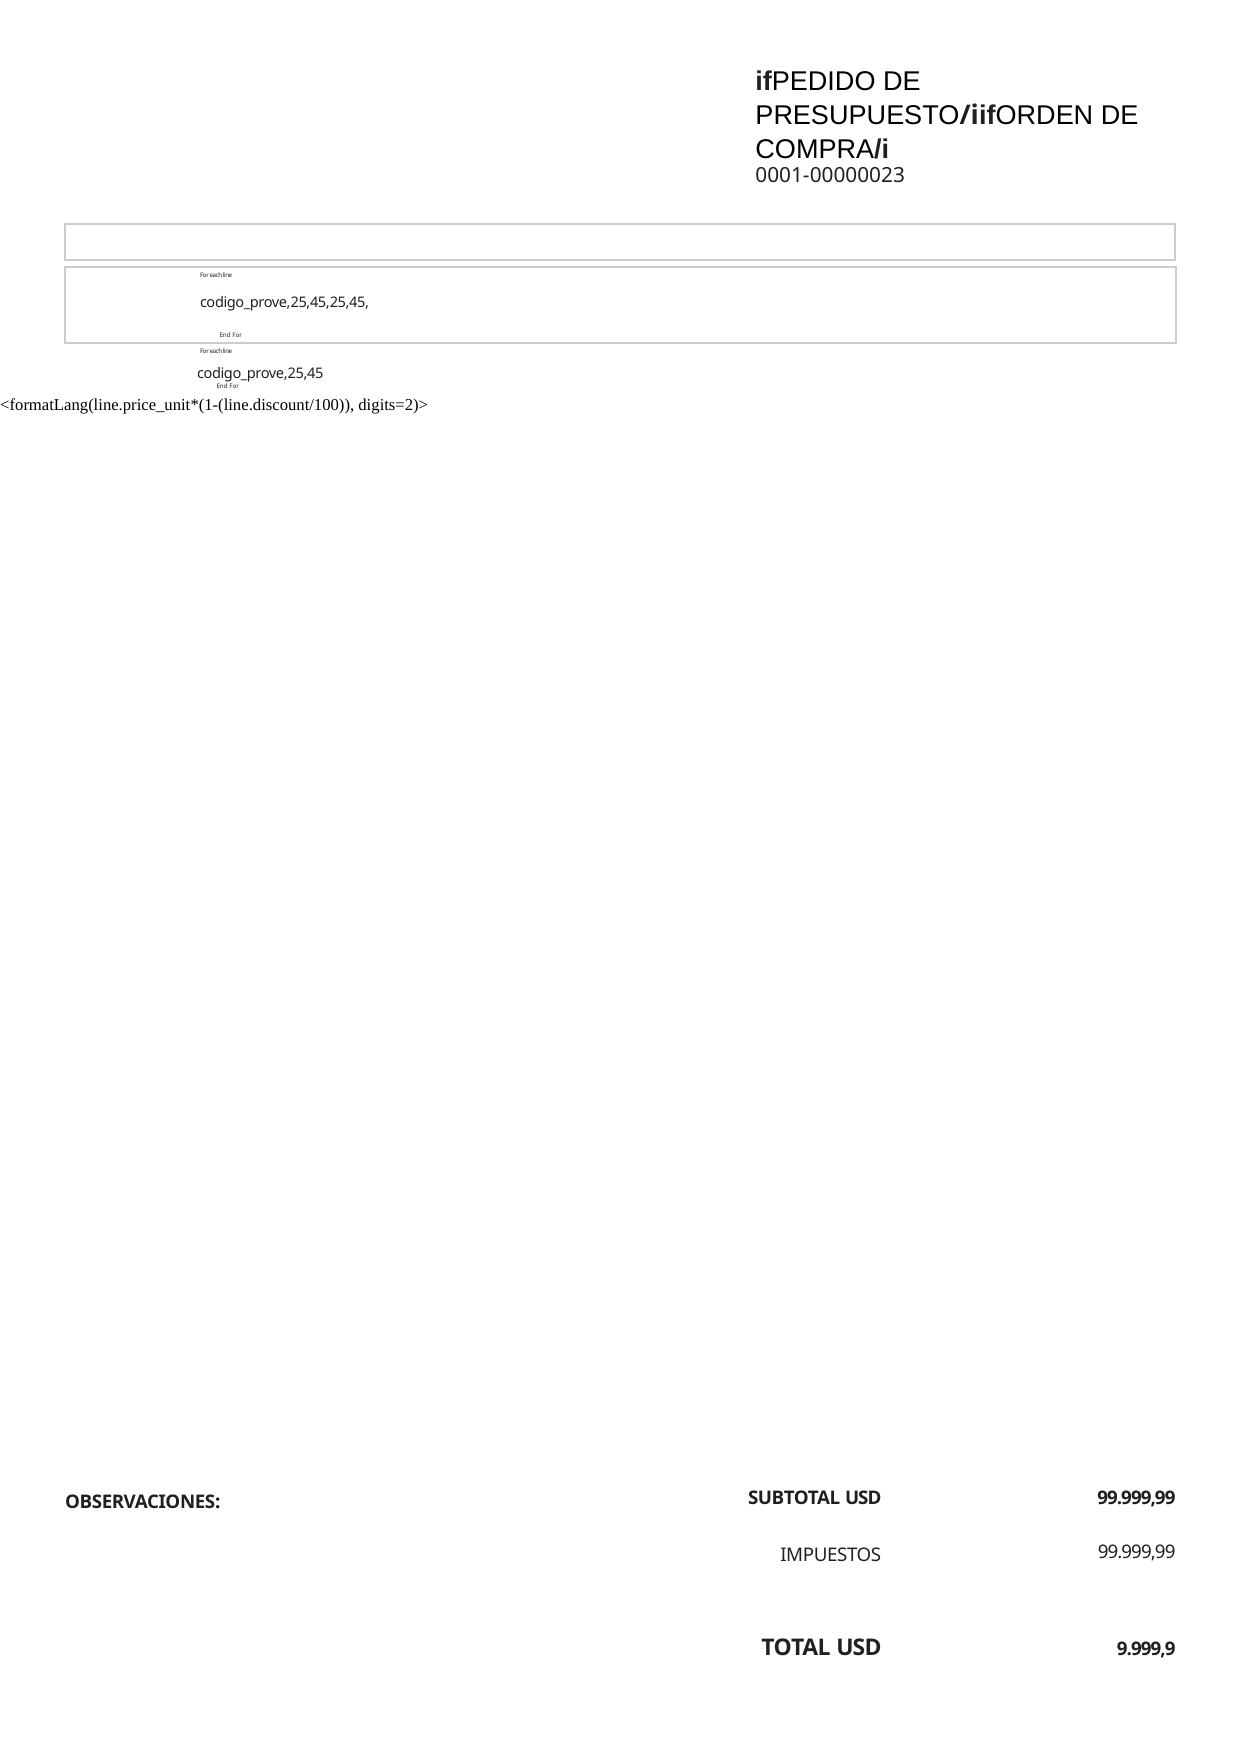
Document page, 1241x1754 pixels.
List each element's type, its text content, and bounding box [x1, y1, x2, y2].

table_cell codigo_prove,25,45 [197, 363, 822, 382]
table_cell [1071, 382, 1176, 395]
table_cell End For [197, 328, 822, 342]
table_cell [1016, 289, 1071, 327]
table_header [1071, 268, 1175, 289]
table_cell [65, 382, 94, 395]
table_cell [94, 344, 197, 362]
table_cell [920, 344, 1016, 362]
table_cell [66, 289, 94, 327]
table_cell [1071, 328, 1175, 342]
table_cell [822, 382, 920, 395]
table_cell [1016, 328, 1071, 342]
table_cell [920, 382, 1016, 395]
table_cell [1071, 289, 1175, 327]
table_header [1016, 268, 1071, 289]
table_cell [1016, 382, 1071, 395]
table_cell [94, 328, 197, 342]
table_cell [920, 363, 1016, 382]
table_header For each line [197, 268, 822, 289]
table_cell [822, 363, 920, 382]
table_header [66, 268, 94, 289]
table_cell [65, 363, 94, 382]
table_cell End For [197, 382, 822, 395]
table_cell [822, 344, 920, 362]
text <formatLang(line.price_unit*(1-(line.discount/100)), digits=2)> [0, 395, 1240, 414]
table_cell [822, 289, 920, 327]
table_cell [1071, 363, 1176, 382]
table_cell [1016, 344, 1071, 362]
table_header [920, 268, 1016, 289]
table_header [822, 268, 920, 289]
table_cell [94, 363, 197, 382]
table_cell [1016, 363, 1071, 382]
table_cell [822, 328, 920, 342]
table_cell [920, 328, 1016, 342]
table_cell [65, 344, 94, 362]
table_cell [94, 382, 197, 395]
table_cell codigo_prove,25,45,25,45, [197, 289, 822, 327]
table_cell [94, 289, 197, 327]
table_header [94, 268, 197, 289]
table_cell [1071, 344, 1176, 362]
table_cell [66, 328, 94, 342]
table_cell For each line [197, 344, 822, 362]
table_cell [920, 289, 1016, 327]
